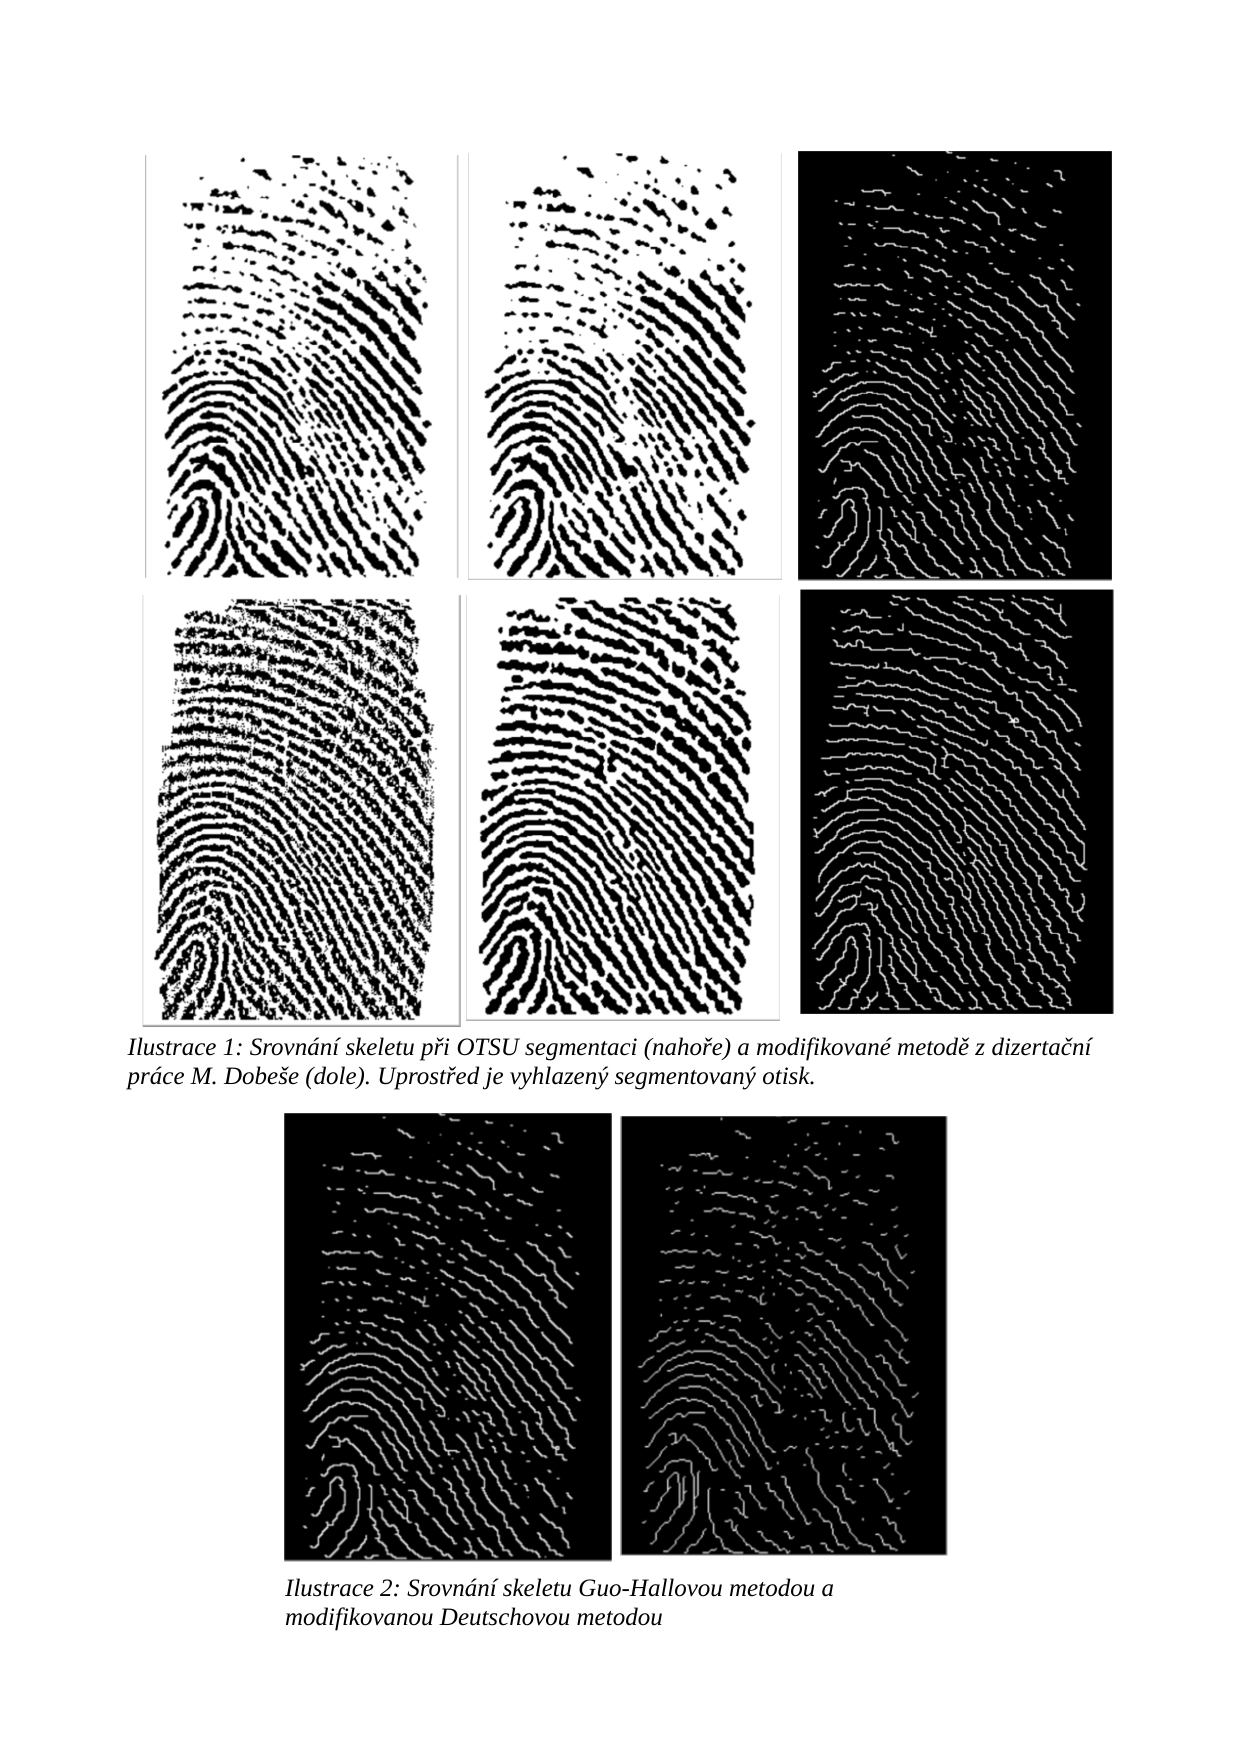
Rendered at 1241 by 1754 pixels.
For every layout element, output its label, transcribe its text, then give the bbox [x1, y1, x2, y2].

picture [278, 1109, 962, 1574]
text Ilustrace 2: Srovnání skeletu Guo-Hallovou metodou a modifikovanou Deutschovou metodou [285, 1574, 955, 1631]
picture [142, 148, 1117, 1032]
text Ilustrace 1: Srovnání skeletu při OTSU segmentaci (nahoře) a modifikované metodě z dizertační práce M. Dobeše (dole). Uprostřed je vyhlazený segmentovaný otisk. [127, 148, 1131, 1089]
